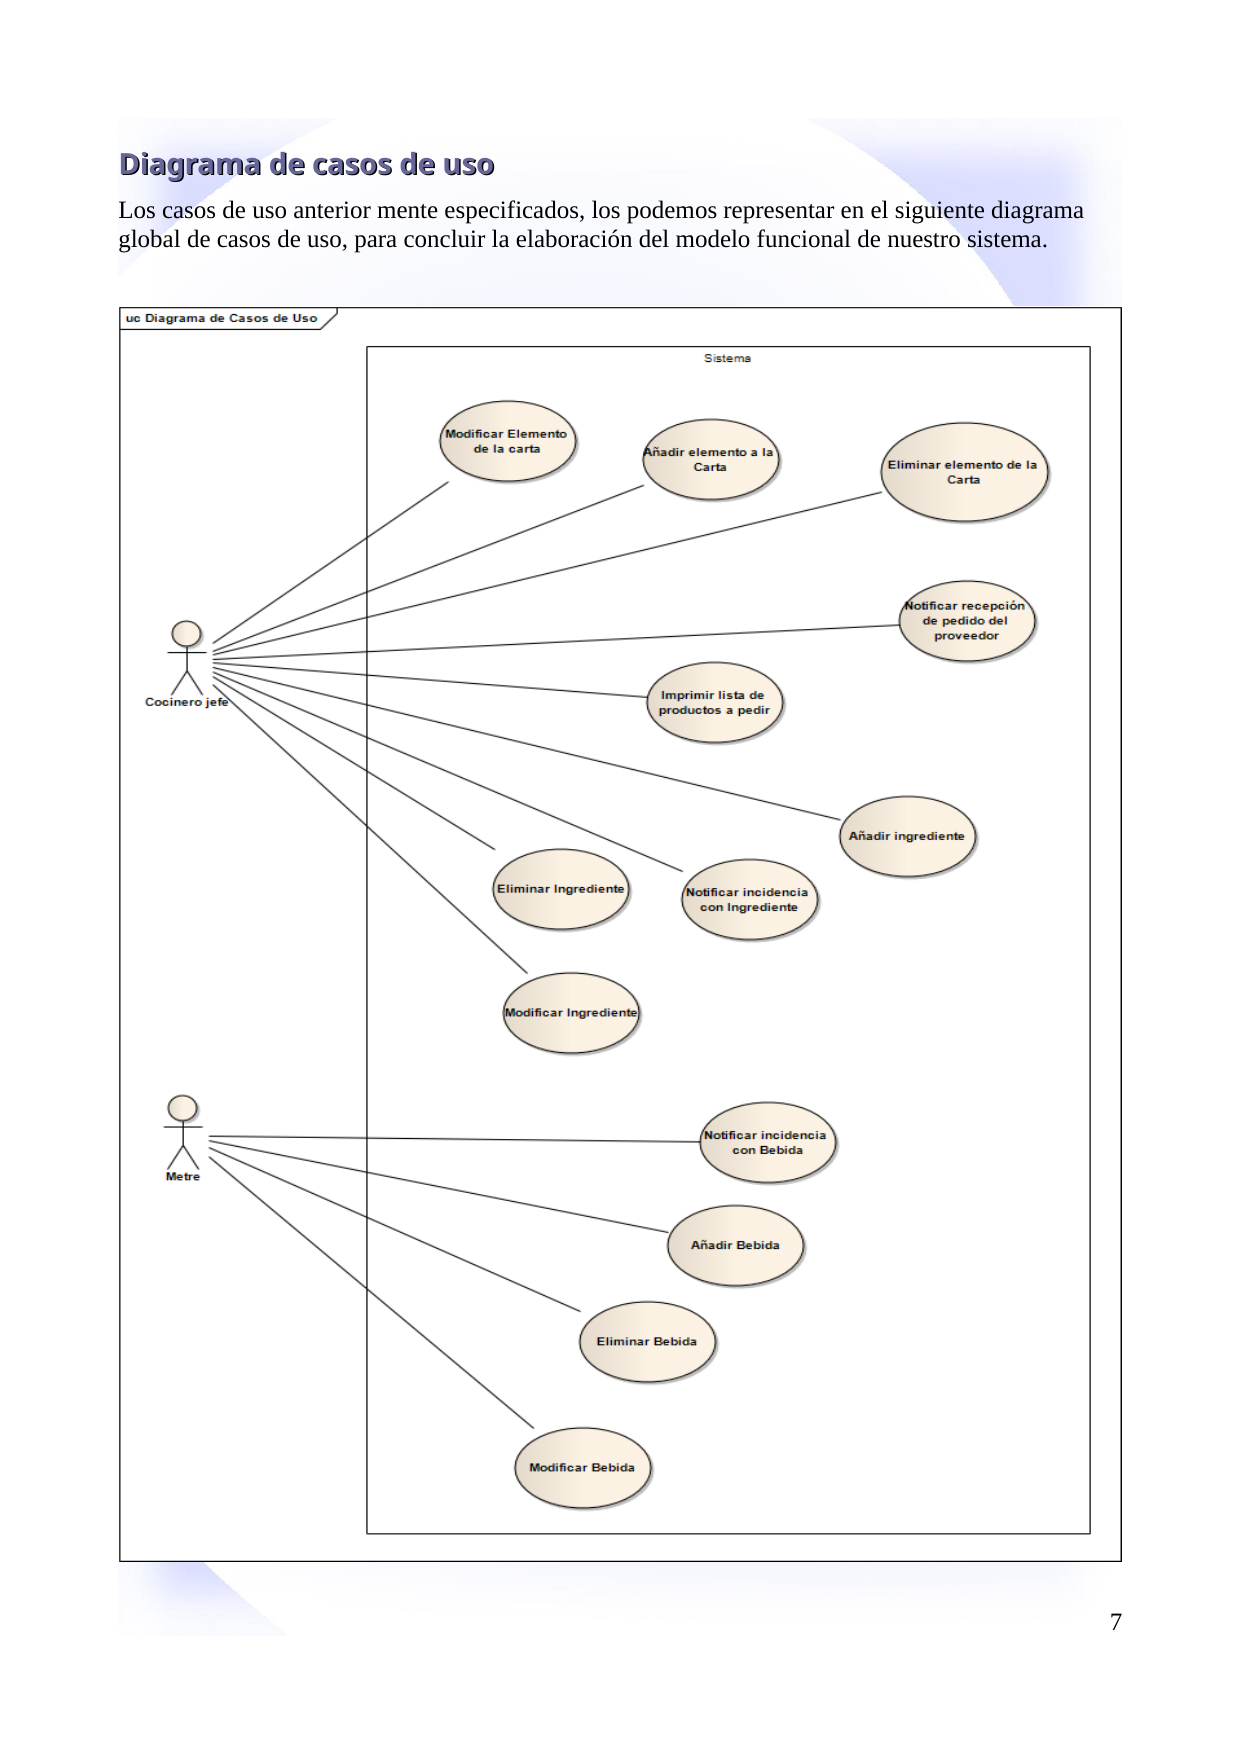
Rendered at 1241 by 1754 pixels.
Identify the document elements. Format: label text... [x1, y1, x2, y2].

picture [118, 183, 1122, 195]
picture [118, 253, 1122, 1636]
subtitle Diagrama de casos de uso [118, 143, 1122, 183]
text Los casos de uso anterior mente especificados, los podemos representar en el siguiente diagrama global de casos de uso, para concluir la elaboración del modelo funcional de nuestro sistema. [118, 195, 1122, 253]
picture [118, 118, 1122, 143]
